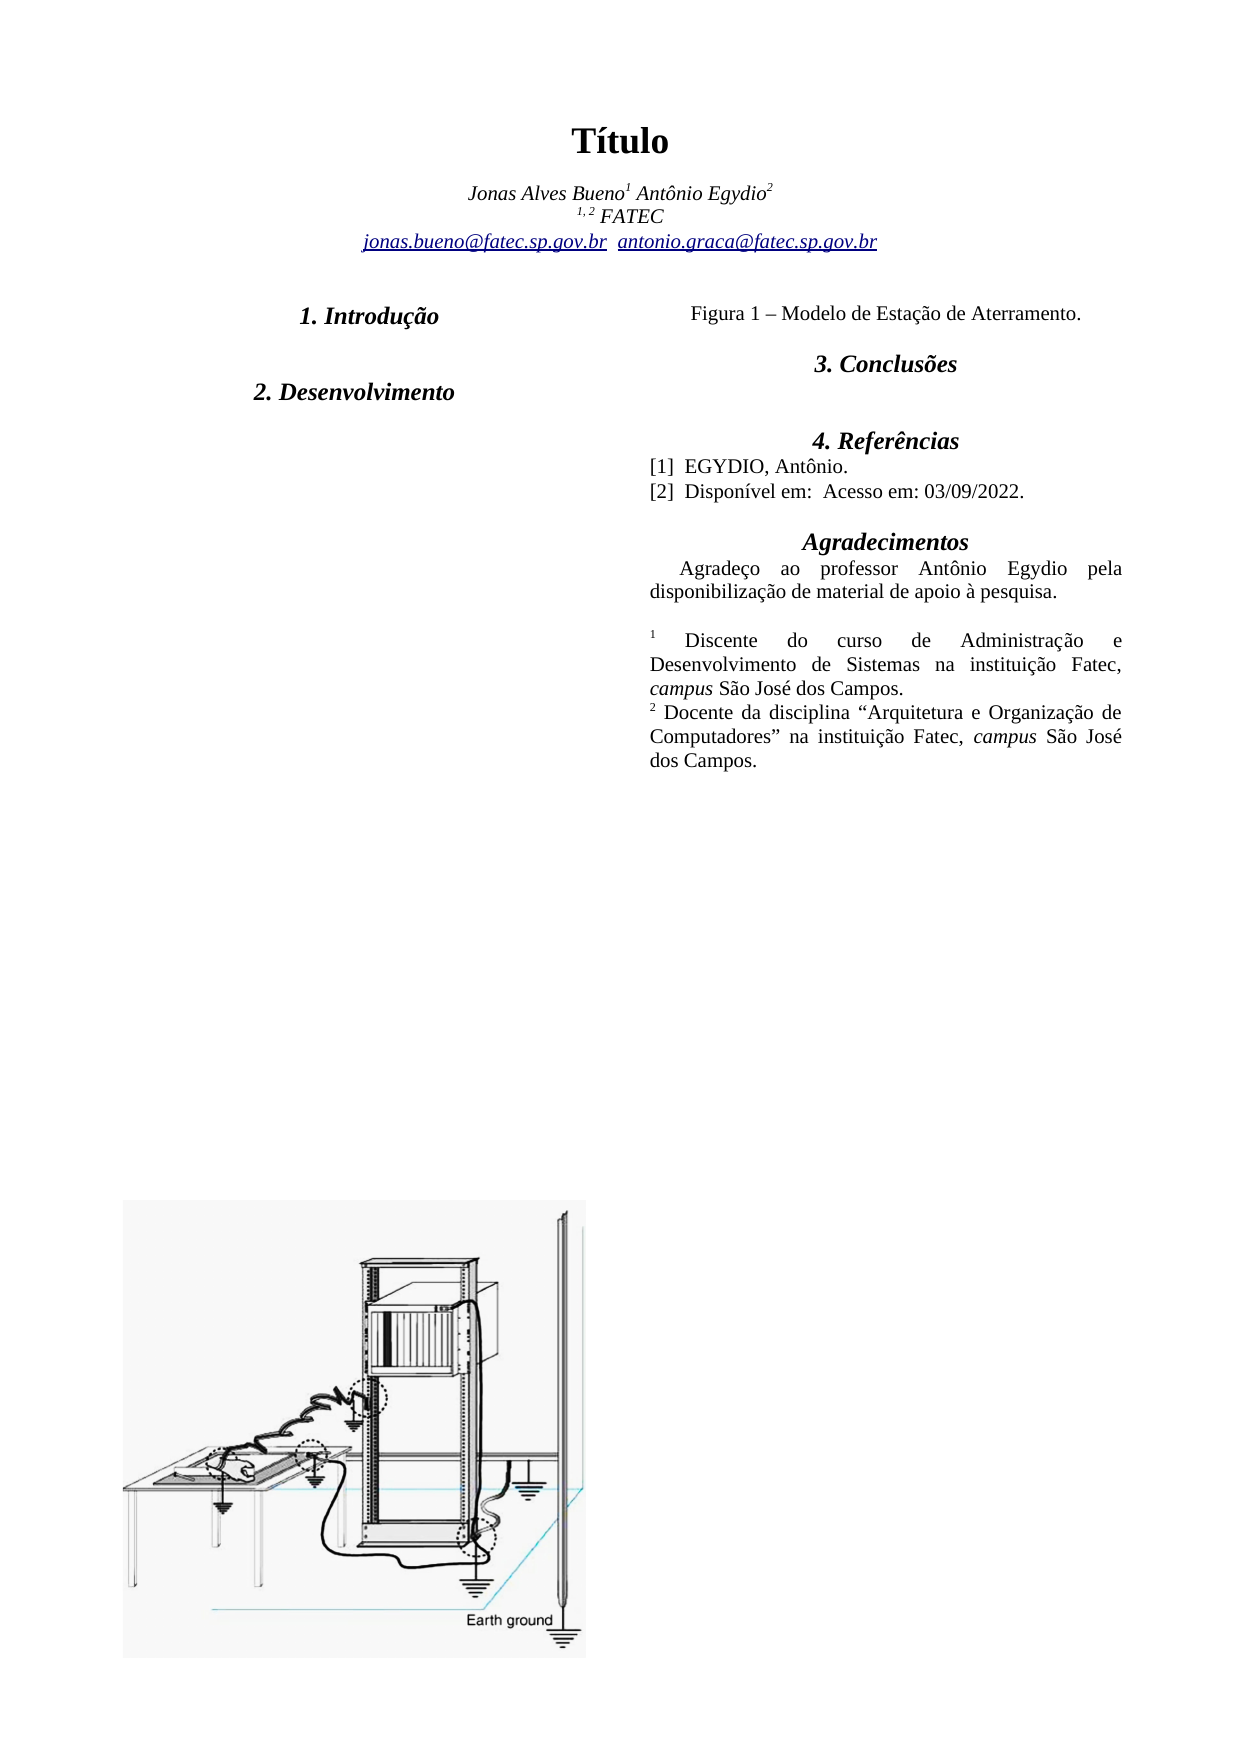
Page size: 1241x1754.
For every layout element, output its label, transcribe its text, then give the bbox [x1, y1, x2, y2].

text 3. Conclusões [649, 349, 1122, 378]
text Figura 1 – Modelo de Estação de Aterramento. [649, 301, 1122, 325]
text jonas.bueno@fatec.sp.gov.br antonio.graca@fatec.sp.gov.br [118, 228, 1122, 253]
text Agradecimentos [649, 527, 1122, 555]
text Agradeço ao professor Antônio Egydio pela disponibilização de material de apoio à pesquisa. [649, 555, 1122, 603]
subtitle Título [118, 118, 1122, 161]
text 2 Docente da disciplina “Arquitetura e Organização de Computadores” na instituição Fatec, campus São José dos Campos. [649, 700, 1122, 772]
text [1] EGYDIO, Antônio. [649, 454, 1122, 478]
text [2] Disponível em: Acesso em: 03/09/2022. [649, 478, 1122, 503]
text 1, 2 FATEC [118, 204, 1122, 228]
text 4. Referências [649, 426, 1122, 454]
text Jonas Alves Bueno1 Antônio Egydio2 [118, 180, 1122, 204]
text 1 Discente do curso de Administração e Desenvolvimento de Sistemas na instituição Fatec, campus São José dos Campos. [649, 628, 1122, 700]
text 2. Desenvolvimento [118, 377, 591, 406]
picture [122, 1200, 586, 1658]
text 1. Introdução [118, 301, 591, 329]
